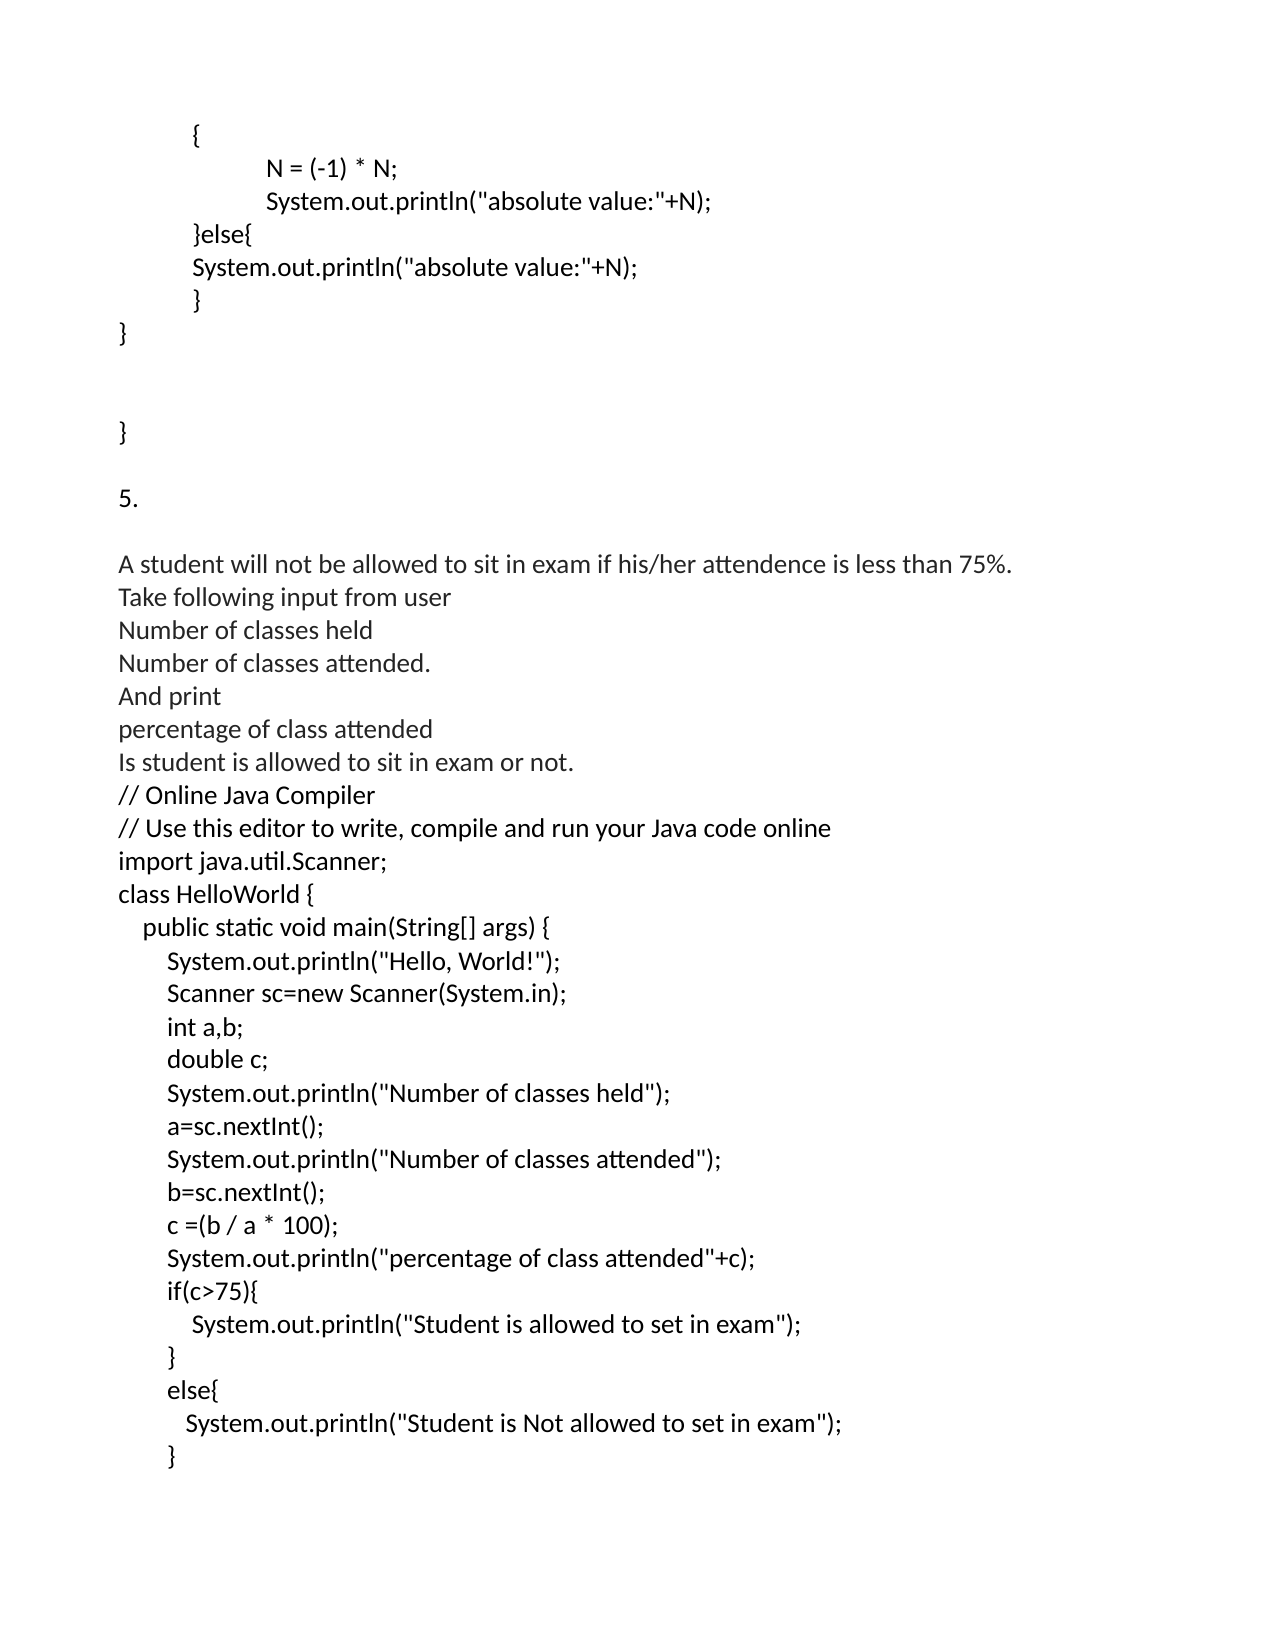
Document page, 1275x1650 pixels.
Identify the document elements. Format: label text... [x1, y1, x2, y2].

text { N = (-1) * N; System.out.println("absolute value:"+N); }else{ System.out.println("absolute value:"+N); } } } [118, 118, 1157, 448]
text // Online Java Compiler // Use this editor to write, compile and run your Java code online import java.util.Scanner; class HelloWorld { public static void main(String[] args) { System.out.println("Hello, World!"); Scanner sc=new Scanner(System.in); int a,b; double c; System.out.println("Number of classes held"); a=sc.nextInt(); System.out.println("Number of classes attended"); b=sc.nextInt(); c =(b / a * 100); System.out.println("percentage of class attended"+c); if(c>75){ System.out.println("Student is allowed to set in exam"); } else{ System.out.println("Student is Not allowed to set in exam"); } [118, 778, 1157, 1505]
text A student will not be allowed to sit in exam if his/her attendence is less than 75%. Take following input from user Number of classes held Number of classes attended. And print percentage of class attended Is student is allowed to sit in exam or not. [118, 547, 1157, 778]
text 5. [118, 481, 1157, 514]
